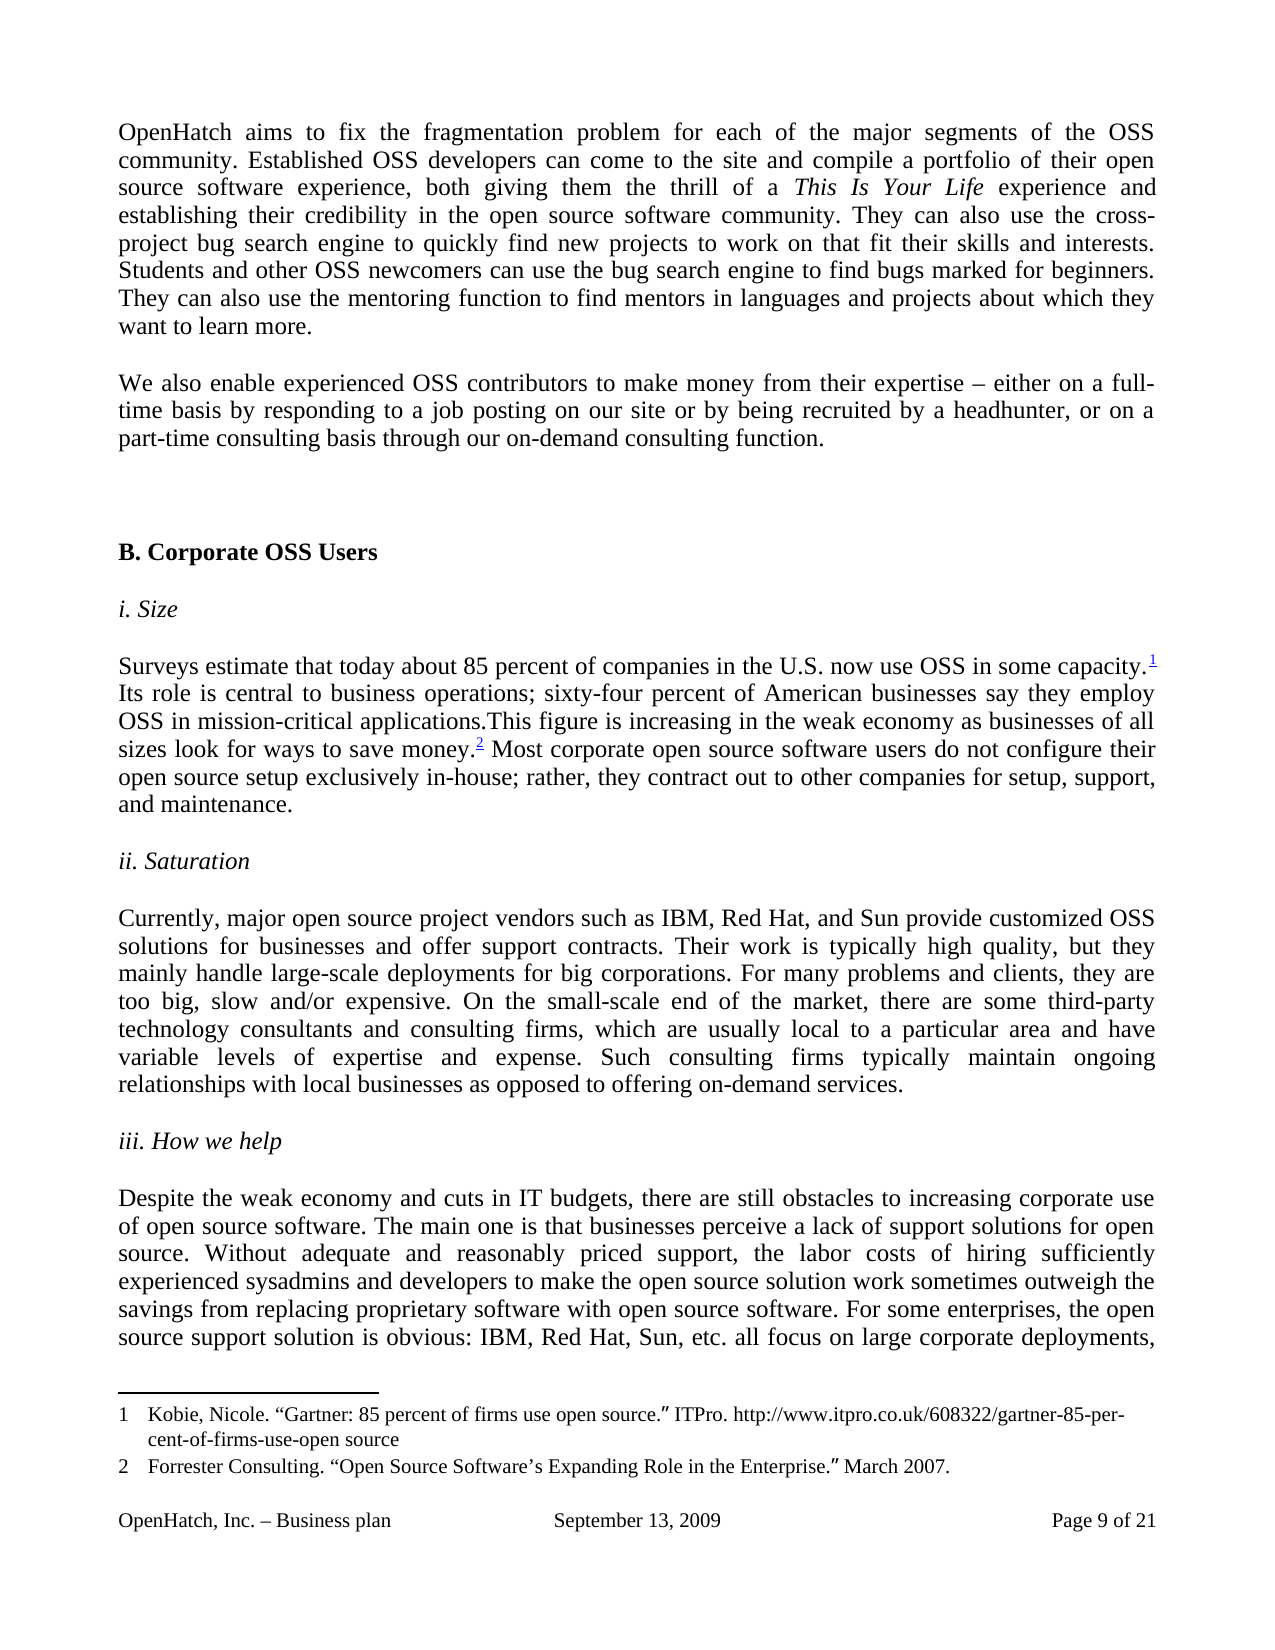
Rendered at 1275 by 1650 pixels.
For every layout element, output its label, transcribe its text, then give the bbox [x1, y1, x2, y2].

text i. Size [118, 595, 1156, 623]
text iii. How we help [118, 1127, 1156, 1155]
text Despite the weak economy and cuts in IT budgets, there are still obstacles to increasing corporate use of open source software. The main one is that businesses perceive a lack of support solutions for open source. Without adequate and reasonably priced support, the labor costs of hiring sufficiently experienced sysadmins and developers to make the open source solution work sometimes outweigh the savings from replacing proprietary software with open source software. For some enterprises, the open source support solution is obvious: IBM, Red Hat, Sun, etc. all focus on large corporate deployments, [118, 1184, 1156, 1350]
text Surveys estimate that today about 85 percent of companies in the U.S. now use OSS in some capacity. Its role is central to business operations; sixty-four percent of American businesses say they employ OSS in mission-critical applications.This figure is increasing in the weak economy as businesses of all sizes look for ways to save money. Most corporate open source software users do not configure their open source setup exclusively in-house; rather, they contract out to other companies for setup, support, and maintenance. [118, 652, 1156, 818]
text Forrester Consulting. “Open Source Software’s Expanding Role in the Enterprise.” March 2007. [118, 1451, 1156, 1479]
subtitle B. Corporate OSS Users [118, 538, 1156, 566]
text OpenHatch aims to fix the fragmentation problem for each of the major segments of the OSS community. Established OSS developers can come to the site and compile a portfolio of their open source software experience, both giving them the thrill of a This Is Your Life experience and establishing their credibility in the open source software community. They can also use the cross-project bug search engine to quickly find new projects to work on that fit their skills and interests. Students and other OSS newcomers can use the bug search engine to find bugs marked for beginners. They can also use the mentoring function to find mentors in languages and projects about which they want to learn more. [118, 118, 1156, 340]
text Currently, major open source project vendors such as IBM, Red Hat, and Sun provide customized OSS solutions for businesses and offer support contracts. Their work is typically high quality, but they mainly handle large-scale deployments for big corporations. For many problems and clients, they are too big, slow and/or expensive. On the small-scale end of the market, there are some third-party technology consultants and consulting firms, which are usually local to a particular area and have variable levels of expertise and expense. Such consulting firms typically maintain ongoing relationships with local businesses as opposed to offering on-demand services. [118, 904, 1156, 1098]
text Kobie, Nicole. “Gartner: 85 percent of firms use open source.” ITPro. http://www.itpro.co.uk/608322/gartner-85-per-cent-of-firms-use-open source [118, 1399, 1156, 1451]
text ii. Saturation [118, 847, 1156, 875]
text We also enable experienced OSS contributors to make money from their expertise – either on a full-time basis by responding to a job posting on our site or by being recruited by a headhunter, or on a part-time consulting basis through our on-demand consulting function. [118, 369, 1156, 452]
